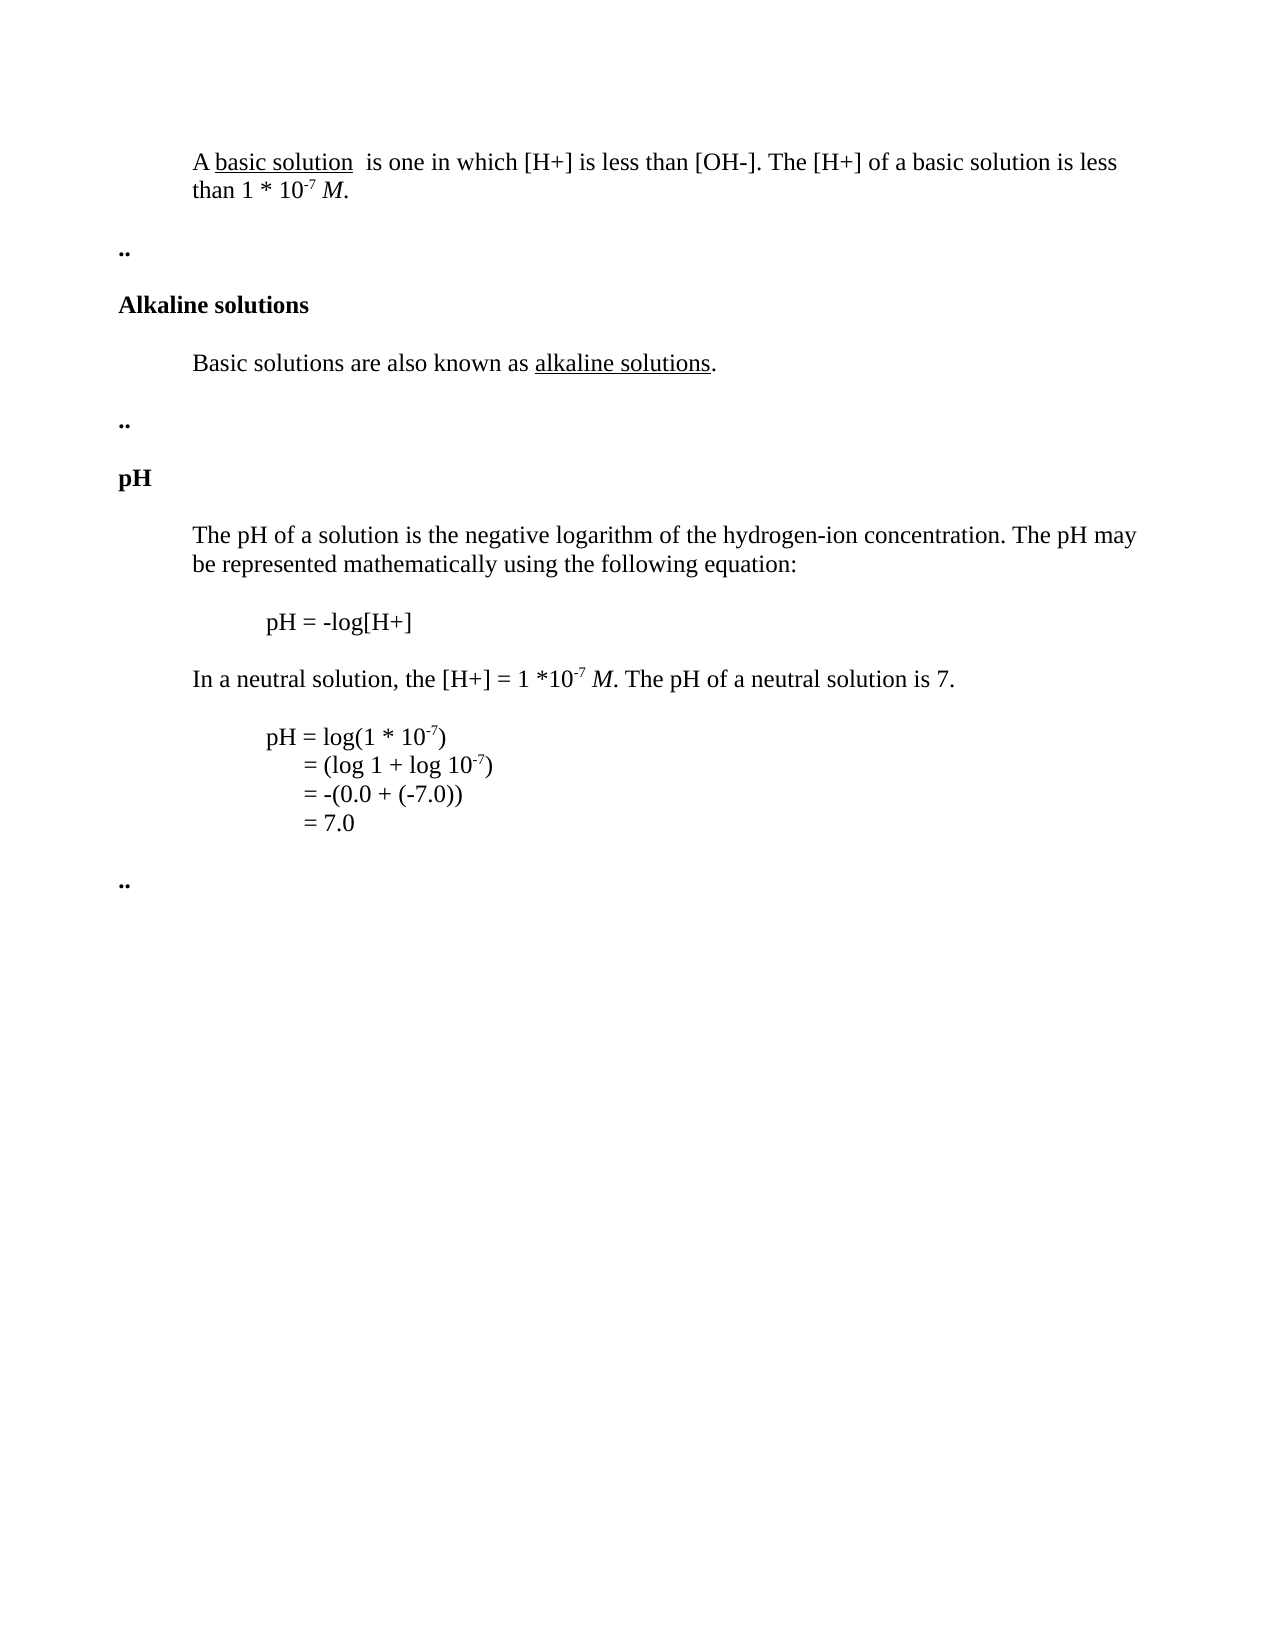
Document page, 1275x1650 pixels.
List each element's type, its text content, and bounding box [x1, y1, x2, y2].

text .. [118, 406, 1157, 434]
text .. [118, 233, 1157, 262]
text = (log 1 + log 10-7) [118, 751, 1157, 779]
text In a neutral solution, the [H+] = 1 *10-7 M. The pH of a neutral solution is 7. [118, 664, 1157, 693]
text pH [118, 463, 1157, 492]
text Basic solutions are also known as alkaline solutions. [118, 348, 1157, 377]
text pH = -log[H+] [118, 607, 1157, 636]
text Alkaline solutions [118, 291, 1157, 319]
text A basic solution is one in which [H+] is less than [OH-]. The [H+] of a basic solution is less than 1 * 10-7 M. [118, 147, 1157, 204]
text pH = log(1 * 10-7) [118, 722, 1157, 751]
text = -(0.0 + (-7.0)) [118, 779, 1157, 808]
text .. [118, 866, 1157, 894]
text The pH of a solution is the negative logarithm of the hydrogen-ion concentration. The pH may be represented mathematically using the following equation: [118, 521, 1157, 578]
text = 7.0 [118, 808, 1157, 837]
